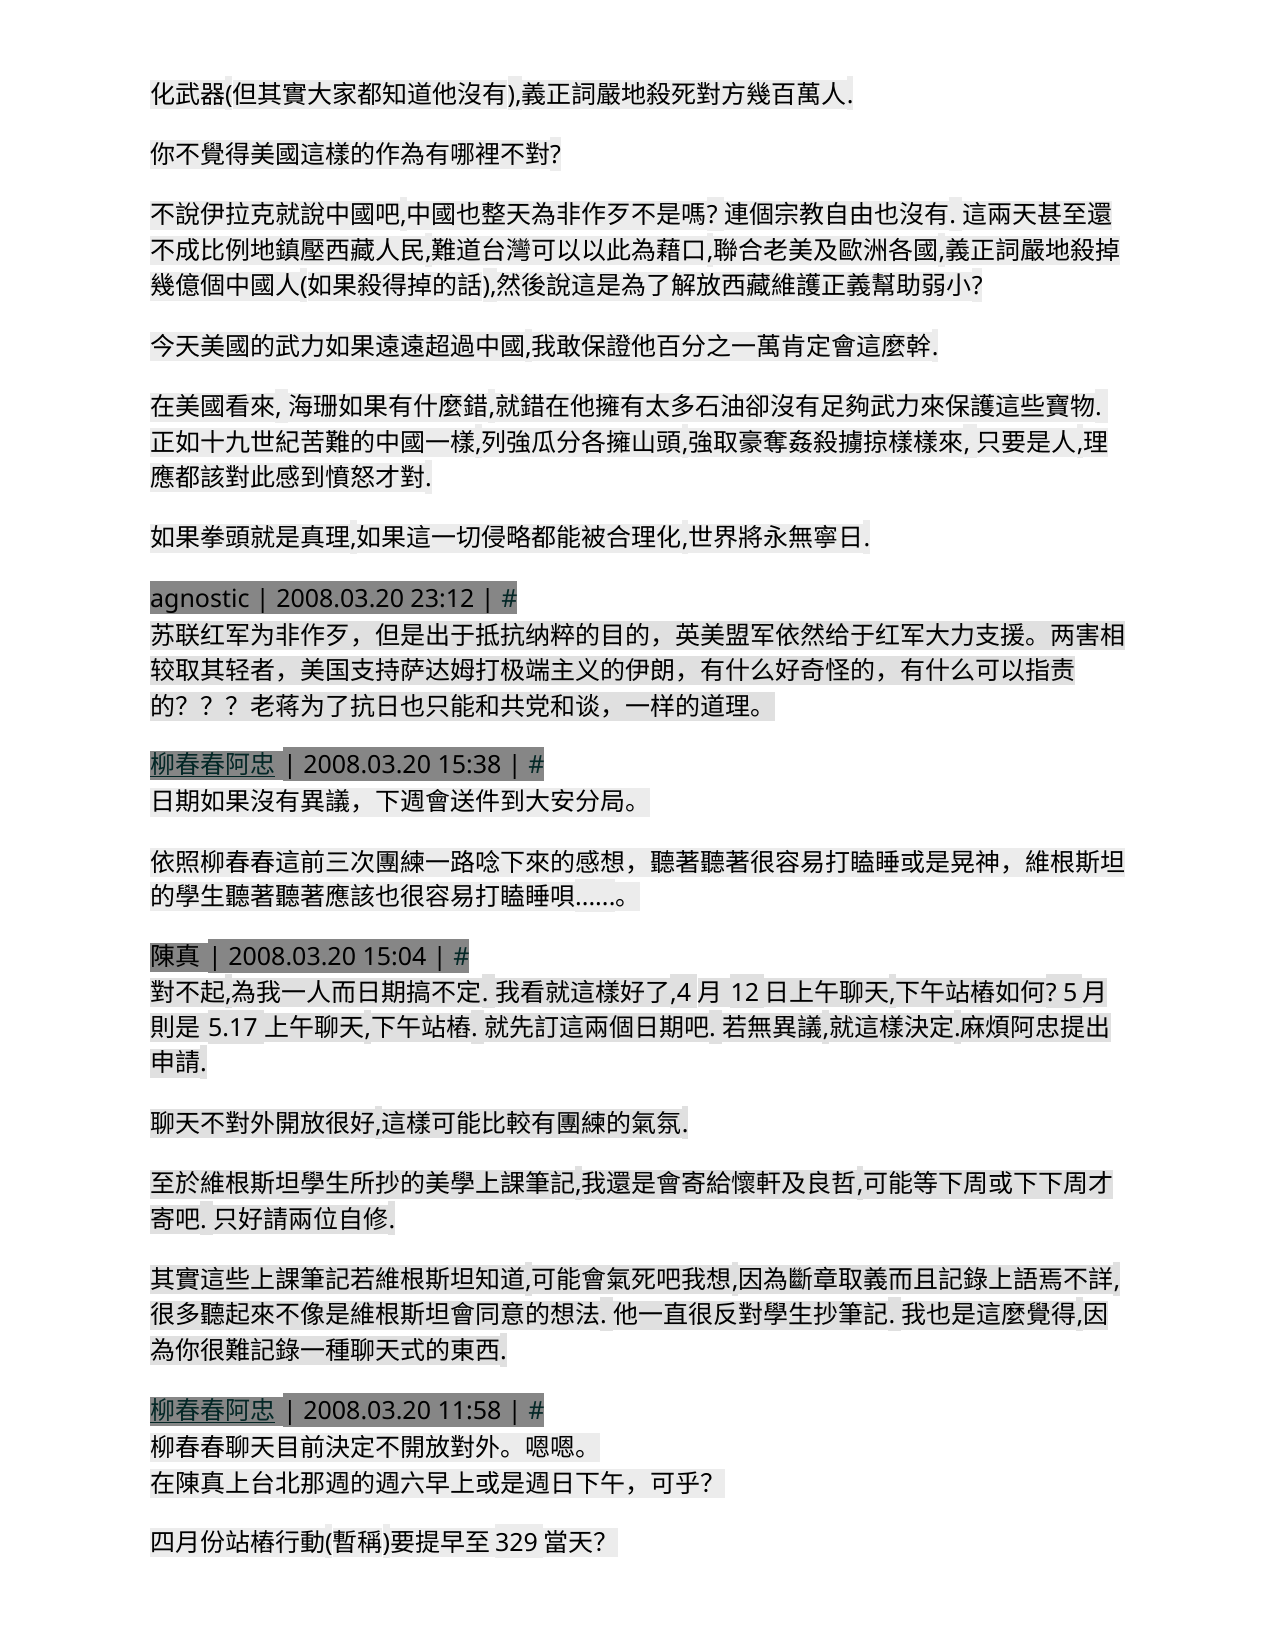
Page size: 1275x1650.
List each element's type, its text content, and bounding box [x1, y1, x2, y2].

text 陳真 | 2008.03.20 15:04 | # [150, 937, 1125, 973]
text agnostic | 2008.03.20 23:12 | # [150, 579, 1125, 614]
text 對不起,為我一人而日期搞不定. 我看就這樣好了,4 月 12日上午聊天,下午站樁如何? 5月則是 5.17 上午聊天,下午站樁. 就先訂這兩個日期吧. 若無異議,就這樣決定.麻煩阿忠提出申請. [150, 973, 1125, 1079]
text 至於維根斯坦學生所抄的美學上課筆記,我還是會寄給懷軒及良哲,可能等下周或下下周才寄吧. 只好請兩位自修. [150, 1164, 1125, 1235]
text 你不覺得美國這樣的作為有哪裡不對? [150, 135, 1125, 171]
text 柳春春聊天目前決定不開放對外。嗯嗯。 在陳真上台北那週的週六早上或是週日下午，可乎？ [150, 1427, 1125, 1498]
text 不說伊拉克就說中國吧,中國也整天為非作歹不是嗎? 連個宗教自由也沒有. 這兩天甚至還不成比例地鎮壓西藏人民,難道台灣可以以此為藉口,聯合老美及歐洲各國,義正詞嚴地殺掉幾億個中國人(如果殺得掉的話),然後說這是為了解放西藏維護正義幫助弱小? [150, 196, 1125, 302]
text 化武器(但其實大家都知道他沒有),義正詞嚴地殺死對方幾百萬人. [150, 75, 1125, 110]
text 柳春春阿忠 | 2008.03.20 11:58 | # [150, 1392, 1125, 1427]
text 日期如果沒有異議，下週會送件到大安分局。 [150, 781, 1125, 817]
text 聊天不對外開放很好,這樣可能比較有團練的氣氛. [150, 1104, 1125, 1139]
text 依照柳春春這前三次團練一路唸下來的感想，聽著聽著很容易打瞌睡或是晃神，維根斯坦的學生聽著聽著應該也很容易打瞌睡唄......。 [150, 842, 1125, 912]
text 四月份站樁行動(暫稱)要提早至329當天？ [150, 1523, 1125, 1558]
text 柳春春阿忠 | 2008.03.20 15:38 | # [150, 746, 1125, 781]
text 今天美國的武力如果遠遠超過中國,我敢保證他百分之一萬肯定會這麼幹. [150, 327, 1125, 362]
text 其實這些上課筆記若維根斯坦知道,可能會氣死吧我想,因為斷章取義而且記錄上語焉不詳,很多聽起來不像是維根斯坦會同意的想法. 他一直很反對學生抄筆記. 我也是這麼覺得,因為你很難記錄一種聊天式的東西. [150, 1260, 1125, 1367]
text 在美國看來, 海珊如果有什麼錯,就錯在他擁有太多石油卻沒有足夠武力來保護這些寶物. 正如十九世紀苦難的中國一樣,列強瓜分各擁山頭,強取豪奪姦殺擄掠樣樣來, 只要是人,理應都該對此感到憤怒才對. [150, 387, 1125, 494]
text 苏联红军为非作歹，但是出于抵抗纳粹的目的，英美盟军依然给于红军大力支援。两害相较取其轻者，美国支持萨达姆打极端主义的伊朗，有什么好奇怪的，有什么可以指责的？？？老蒋为了抗日也只能和共党和谈，一样的道理。 [150, 614, 1125, 721]
text 如果拳頭就是真理,如果這一切侵略都能被合理化,世界將永無寧日. [150, 519, 1125, 554]
